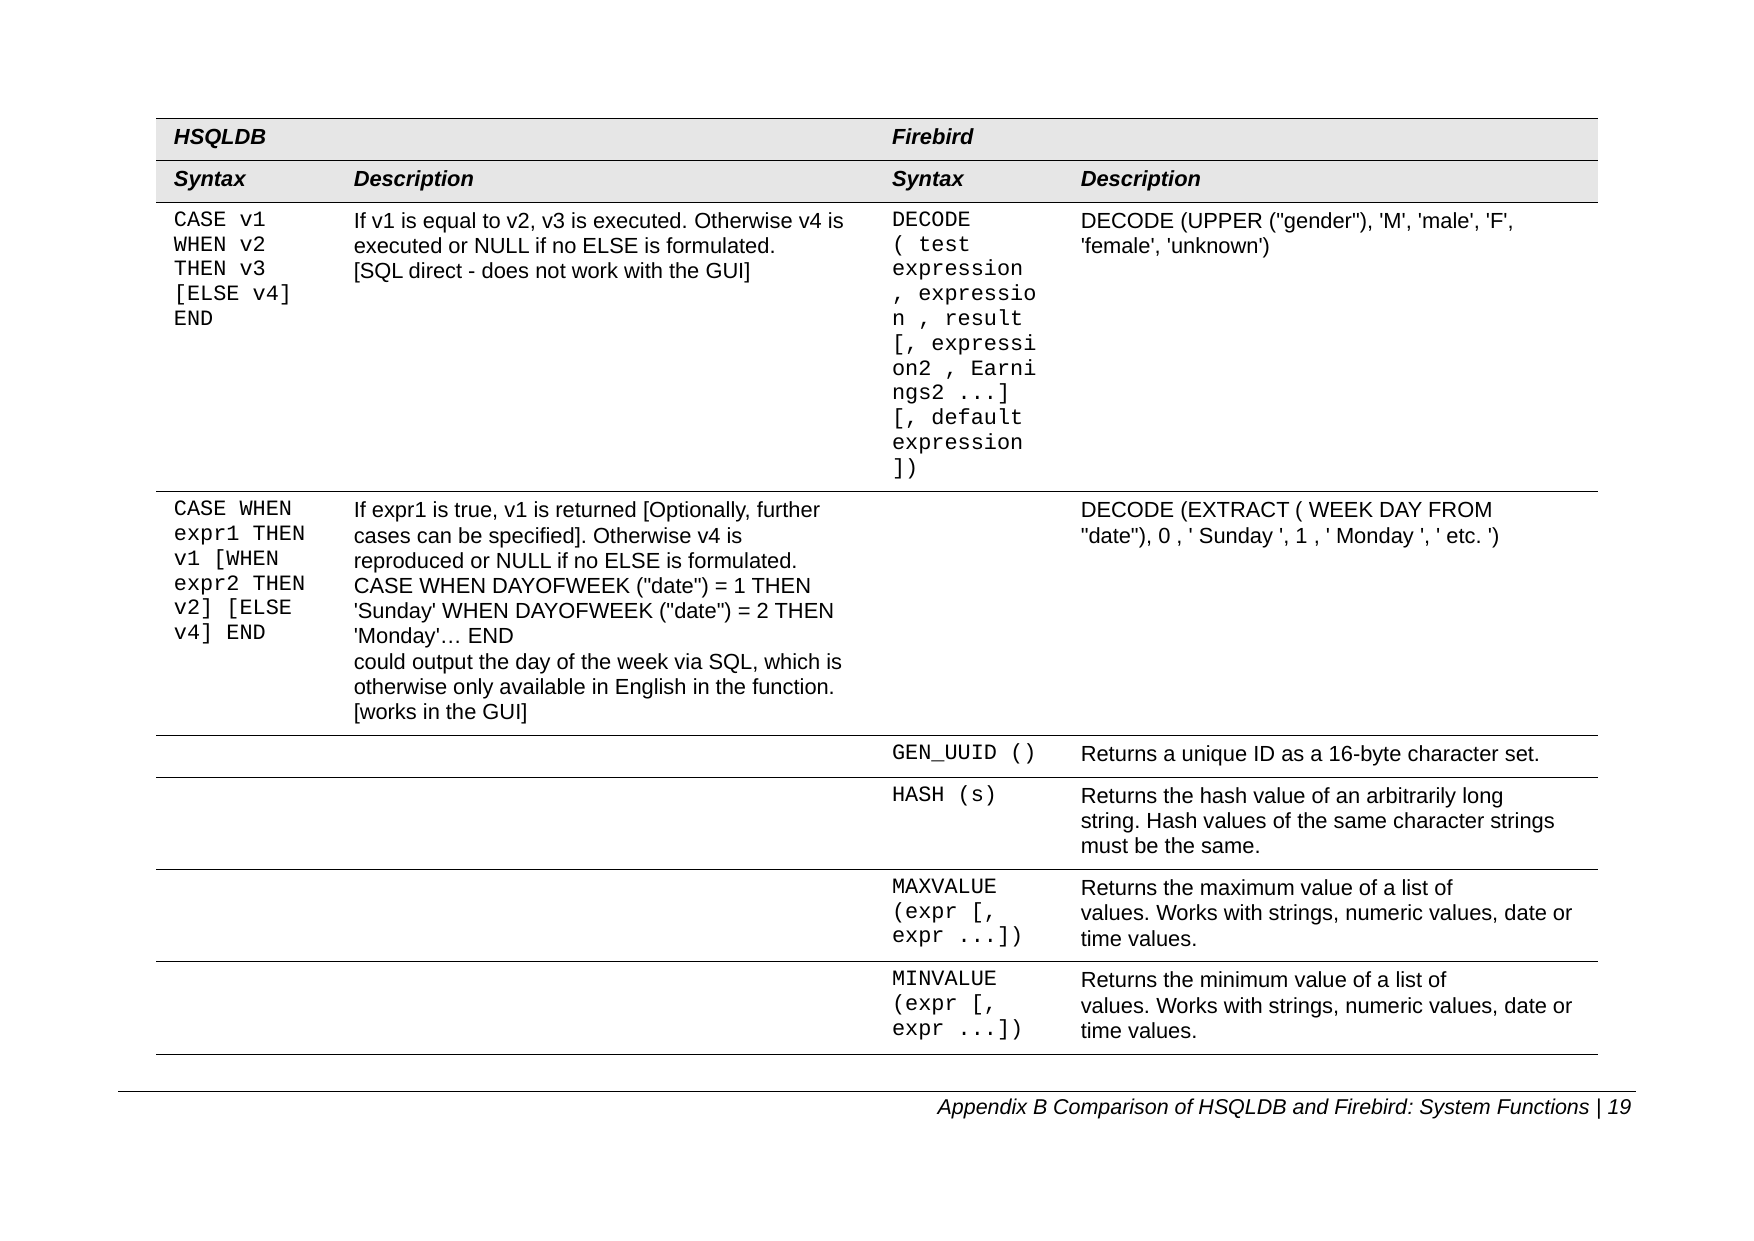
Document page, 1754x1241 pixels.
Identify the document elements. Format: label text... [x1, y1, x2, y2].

table_cell Description [1063, 161, 1598, 202]
table_cell [874, 492, 1063, 735]
table_cell [336, 736, 874, 777]
table_cell If expr1 is true, v1 is returned [Optionally, further cases can be specified]. Otherwise v4 is reproduced or NULL if no ELSE is formulated. CASE WHEN DAYOFWEEK ("date") = 1 THEN 'Sunday' WHEN DAYOFWEEK ("date") = 2 THEN 'Monday'… END could output the day of the week via SQL, which is otherwise only available in English in the function. [works in the GUI] [336, 492, 874, 735]
table_cell [156, 736, 336, 777]
table_cell DECODE (EXTRACT ( WEEK DAY FROM "date"), 0 , ' Sunday ', 1 , ' Monday ', ' etc. ') [1063, 492, 1598, 735]
table_cell Returns the maximum value of a list of values. Works with strings, numeric values, date or time values. [1063, 870, 1598, 961]
table_cell MINVALUE (expr [, expr ...]) [874, 962, 1063, 1053]
table_cell MAXVALUE (expr [, expr ...]) [874, 870, 1063, 961]
table_cell Syntax [156, 161, 336, 202]
table_header Firebird [874, 119, 1598, 160]
table_cell DECODE (UPPER ("gender"), 'M', 'male', 'F', 'female', 'unknown') [1063, 203, 1598, 491]
table_cell CASE v1 WHEN v2 THEN v3 [ELSE v4] END [156, 203, 336, 491]
table_cell HASH (s) [874, 778, 1063, 869]
table_cell [156, 962, 336, 1053]
table_cell Description [336, 161, 874, 202]
table_cell Returns the hash value of an arbitrarily long string. Hash values ​​of the same character strings must be the same. [1063, 778, 1598, 869]
table_cell [336, 870, 874, 961]
table_cell [156, 870, 336, 961]
table_cell Returns a unique ID as a 16-byte character set. [1063, 736, 1598, 777]
table_cell [336, 962, 874, 1053]
table_cell [336, 778, 874, 869]
table_cell GEN_UUID () [874, 736, 1063, 777]
table_cell If v1 is equal to v2, v3 is executed. Otherwise v4 is executed or NULL if no ELSE is formulated. [SQL direct - does not work with the GUI] [336, 203, 874, 491]
table_cell [156, 778, 336, 869]
table_cell CASE WHEN expr1 THEN v1 [WHEN expr2 THEN v2] [ELSE v4] END [156, 492, 336, 735]
table_cell Syntax [874, 161, 1063, 202]
table_cell Returns the minimum value of a list of values. Works with strings, numeric values, date or time values. [1063, 962, 1598, 1053]
table_cell DECODE ( test expression , expression , result [, expression2 , Earnings2 ...] [, default expression ]) [874, 203, 1063, 491]
table_header HSQLDB [156, 119, 874, 160]
